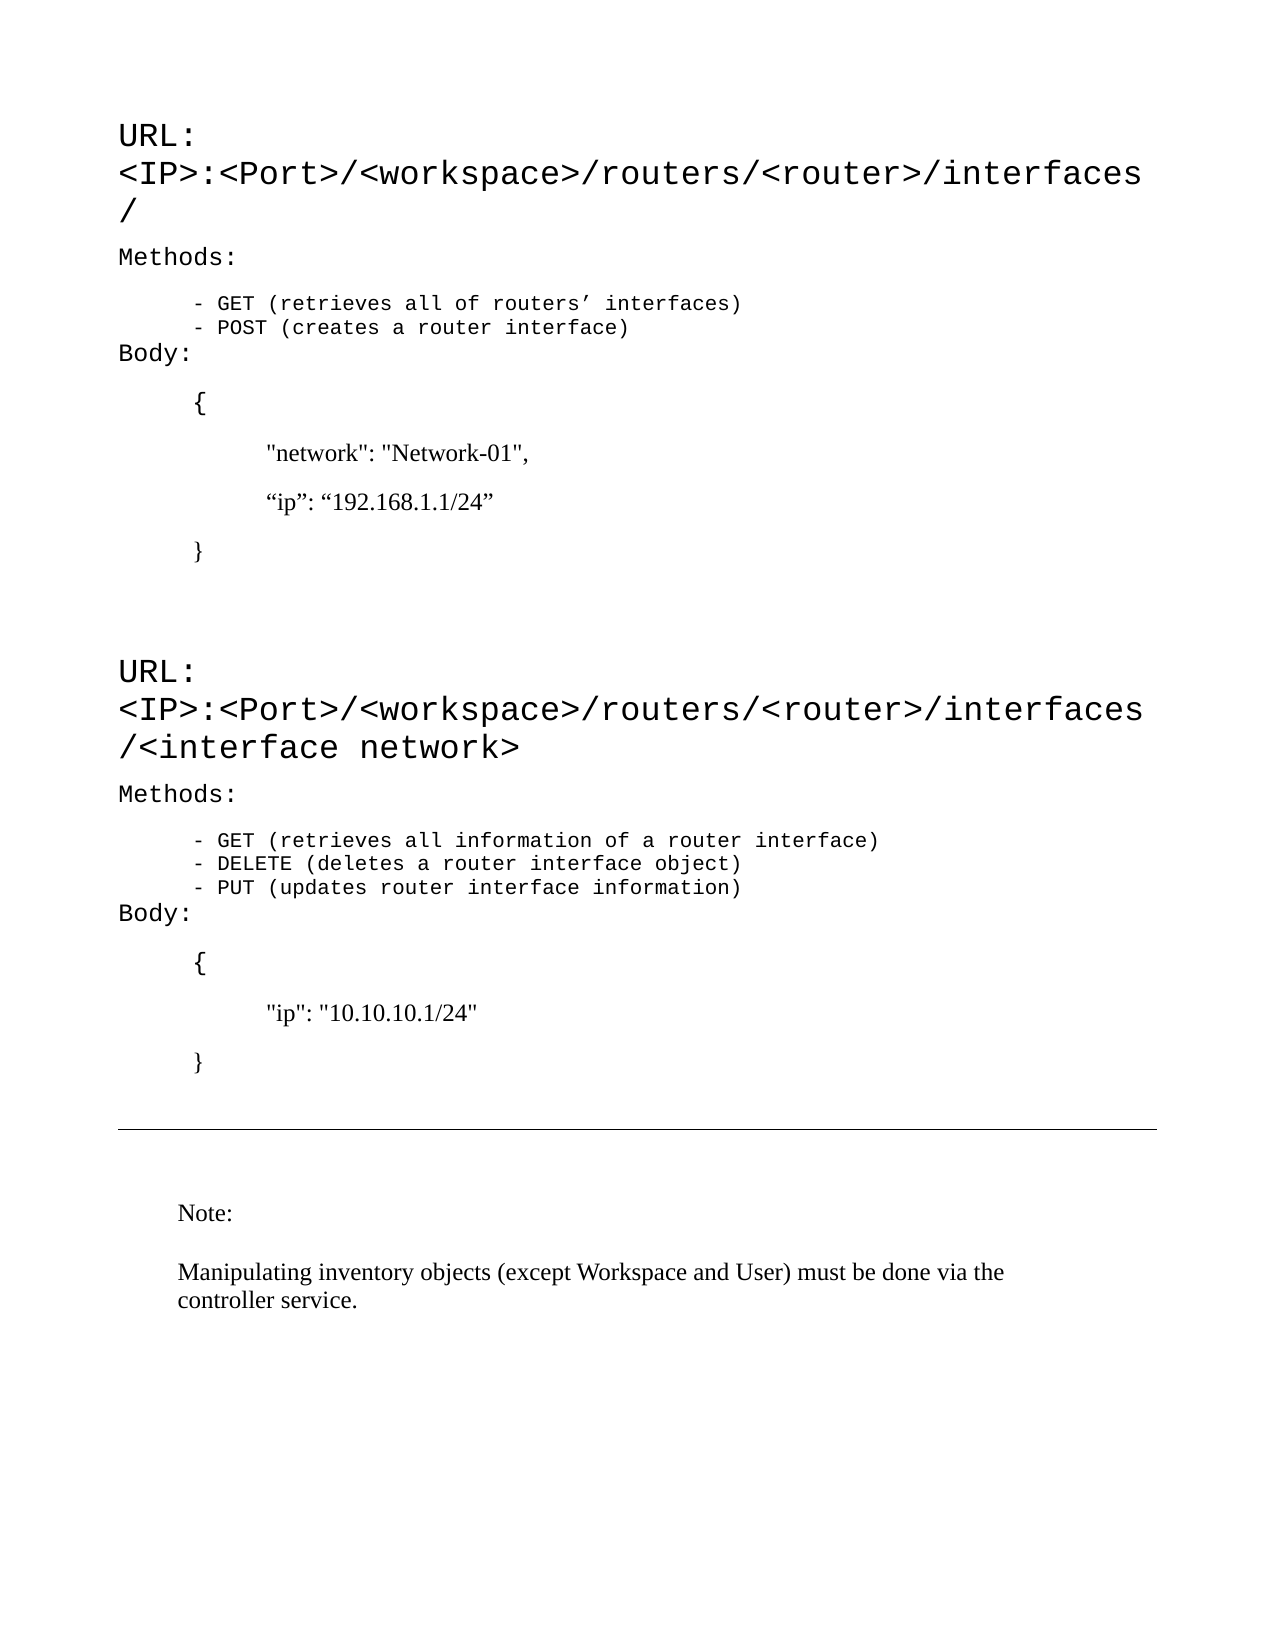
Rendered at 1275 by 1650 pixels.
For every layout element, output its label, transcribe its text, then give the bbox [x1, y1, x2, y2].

text } [118, 1047, 1157, 1076]
text "ip": "10.10.10.1/24" [118, 998, 1157, 1027]
text Body: [118, 341, 1157, 369]
text Body: [118, 901, 1157, 929]
text - PUT (updates router interface information) [118, 877, 1157, 901]
text Methods: [118, 781, 1157, 809]
text Note: [177, 1198, 1098, 1227]
text Methods: [118, 245, 1157, 273]
subtitle URL: <IP>:<Port>/<workspace>/routers/<router>/interfaces/<interface network> [118, 655, 1157, 769]
text { [118, 389, 1157, 417]
text “ip”: “192.168.1.1/24” [118, 487, 1157, 515]
text "network": "Network-01", [118, 438, 1157, 466]
text - GET (retrieves all information of a router interface) [118, 830, 1157, 853]
subtitle URL: <IP>:<Port>/<workspace>/routers/<router>/interfaces/ [118, 118, 1157, 232]
text { [118, 949, 1157, 978]
text - GET (retrieves all of routers’ interfaces) [118, 293, 1157, 317]
text Manipulating inventory objects (except Workspace and User) must be done via the controller service. [177, 1257, 1098, 1314]
text } [118, 536, 1157, 564]
text - POST (creates a router interface) [118, 317, 1157, 341]
text - DELETE (deletes a router interface object) [118, 853, 1157, 877]
